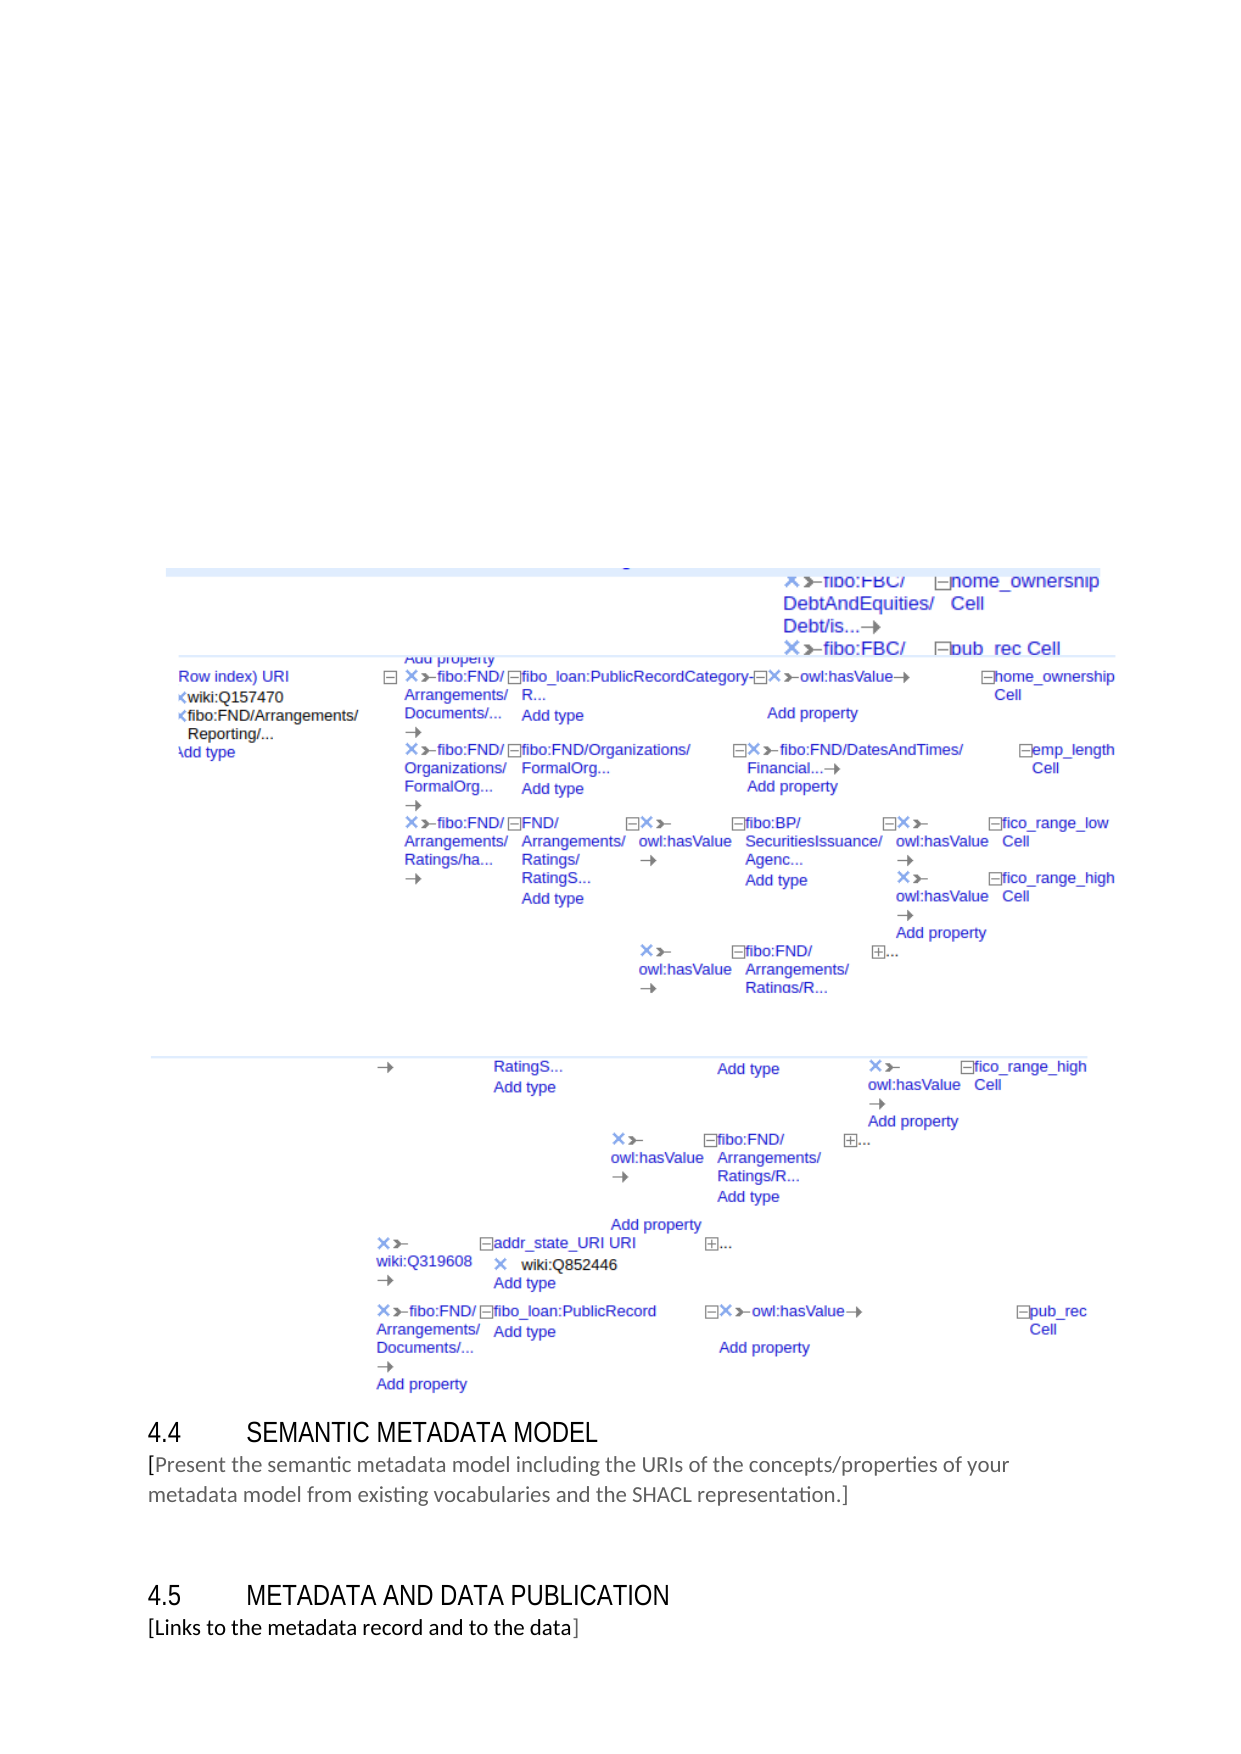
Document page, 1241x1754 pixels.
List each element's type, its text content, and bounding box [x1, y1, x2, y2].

text [Present the semantic metadata model including the URIs of the concepts/properties of your metadata model from existing vocabularies and the SHACL representation.] [148, 1451, 1093, 1508]
subtitle Metadata and data publication [148, 1578, 1093, 1611]
text [Links to the metadata record and to the data] [148, 1613, 1093, 1642]
subtitle Semantic metadata model [148, 1129, 1093, 1448]
